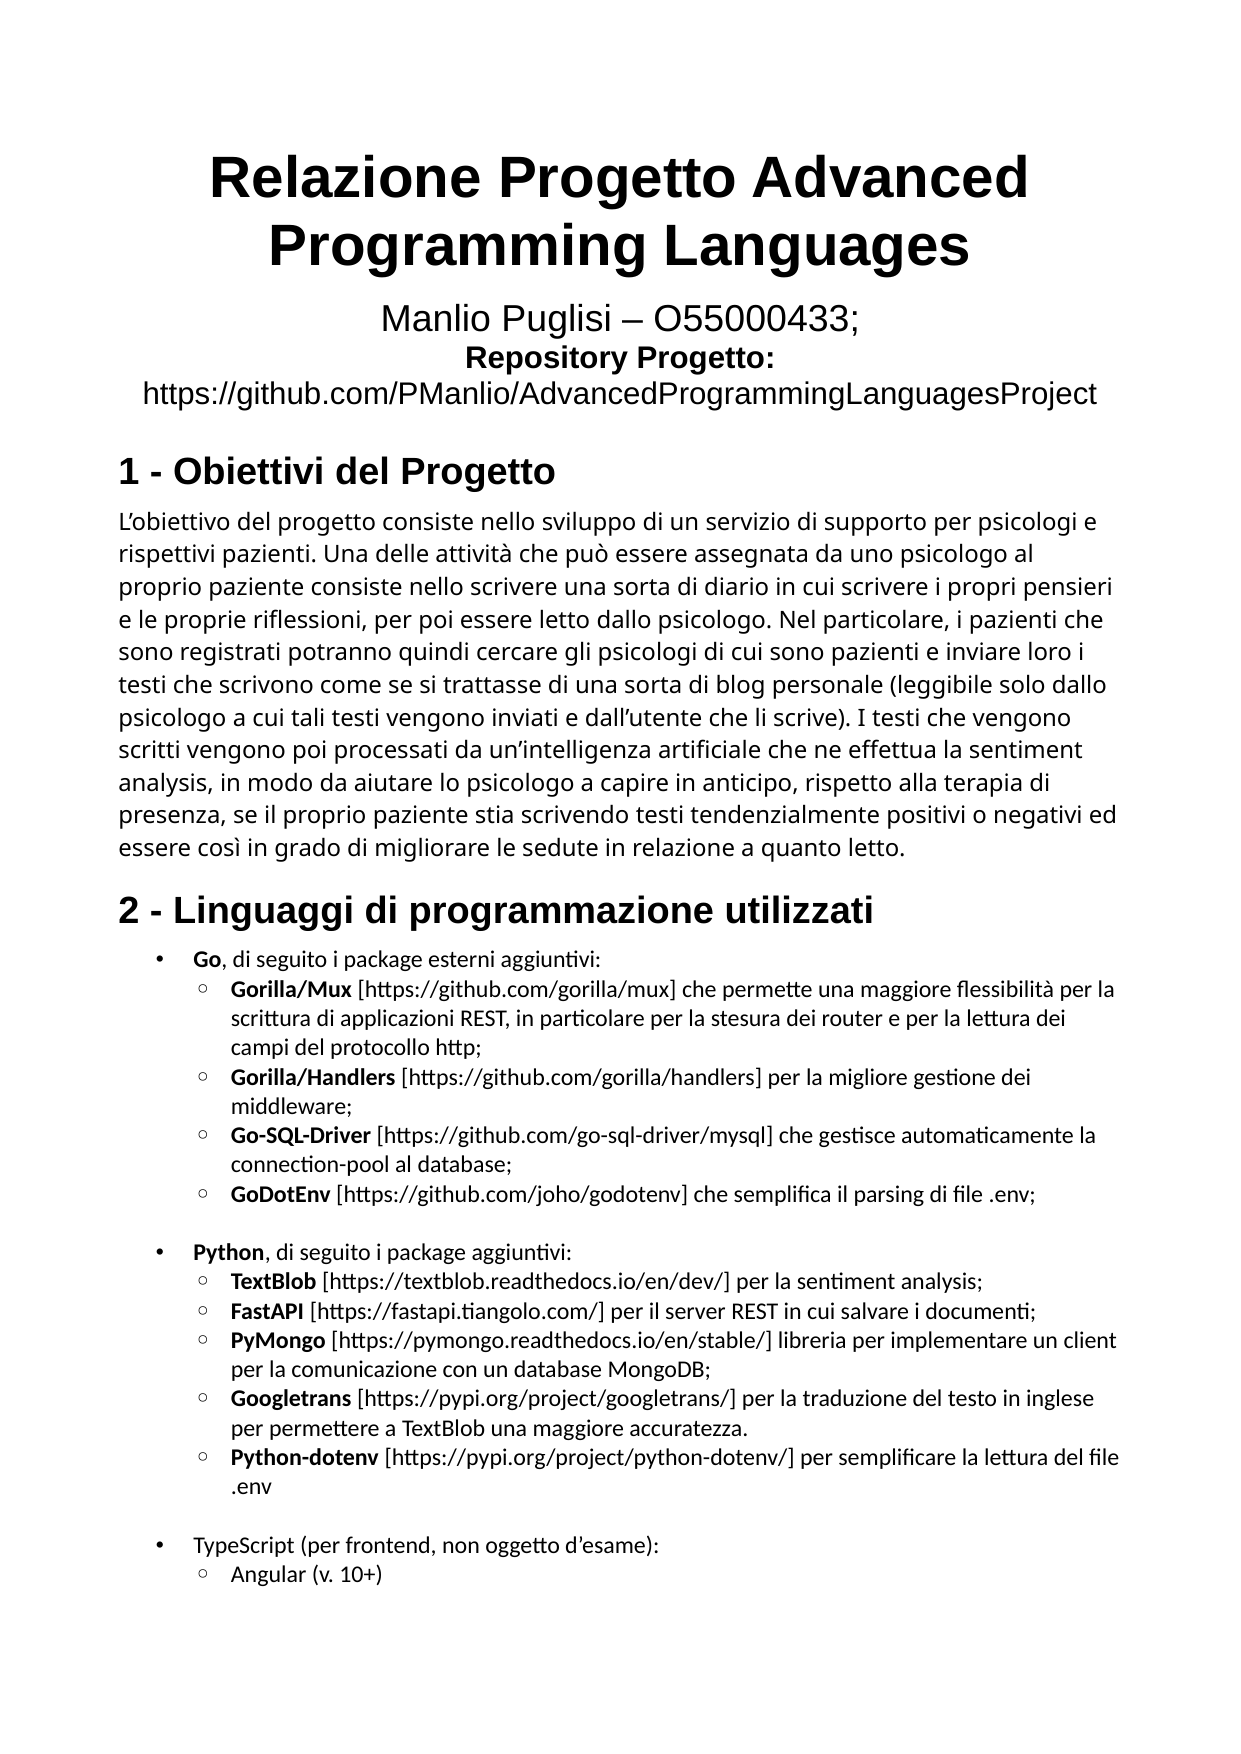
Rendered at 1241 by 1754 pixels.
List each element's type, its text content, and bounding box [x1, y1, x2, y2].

subtitle 1 - Obiettivi del Progetto [118, 448, 1122, 492]
subtitle Manlio Puglisi – O55000433; Repository Progetto: https://github.com/PManlio/AdvancedProgrammingLanguagesProject [118, 296, 1122, 411]
subtitle 2 - Linguaggi di programmazione utilizzati [118, 888, 1122, 932]
list Python, di seguito i package aggiuntivi: [156, 1237, 1122, 1266]
list Googletrans [https://pypi.org/project/googletrans/] per la traduzione del testo in inglese per permettere a TextBlob una maggiore accuratezza. [193, 1383, 1122, 1442]
list FastAPI [https://fastapi.tiangolo.com/] per il server REST in cui salvare i documenti; [193, 1296, 1122, 1325]
list Gorilla/Handlers [https://github.com/gorilla/handlers] per la migliore gestione dei middleware; [193, 1062, 1122, 1120]
list PyMongo [https://pymongo.readthedocs.io/en/stable/] libreria per implementare un client per la comunicazione con un database MongoDB; [193, 1325, 1122, 1383]
list Python-dotenv [https://pypi.org/project/python-dotenv/] per semplificare la lettura del file .env [193, 1442, 1122, 1501]
list GoDotEnv [https://github.com/joho/godotenv] che semplifica il parsing di file .env; [193, 1179, 1122, 1208]
title Relazione Progetto Advanced Programming Languages [118, 143, 1122, 277]
list TextBlob [https://textblob.readthedocs.io/en/dev/] per la sentiment analysis; [193, 1266, 1122, 1296]
list Go-SQL-Driver [https://github.com/go-sql-driver/mysql] che gestisce automaticamente la connection-pool al database; [193, 1120, 1122, 1179]
list Gorilla/Mux [https://github.com/gorilla/mux] che permette una maggiore flessibilità per la scrittura di applicazioni REST, in particolare per la stesura dei router e per la lettura dei campi del protocollo http; [193, 974, 1122, 1062]
list TypeScript (per frontend, non oggetto d’esame): [156, 1530, 1122, 1559]
list Angular (v. 10+) [193, 1559, 1122, 1588]
text L’obiettivo del progetto consiste nello sviluppo di un servizio di supporto per psicologi e rispettivi pazienti. Una delle attività che può essere assegnata da uno psicologo al proprio paziente consiste nello scrivere una sorta di diario in cui scrivere i propri pensieri e le proprie riflessioni, per poi essere letto dallo psicologo. Nel particolare, i pazienti che sono registrati potranno quindi cercare gli psicologi di cui sono pazienti e inviare loro i testi che scrivono come se si trattasse di una sorta di blog personale (leggibile solo dallo psicologo a cui tali testi vengono inviati e dall’utente che li scrive). I testi che vengono scritti vengono poi processati da un’intelligenza artificiale che ne effettua la sentiment analysis, in modo da aiutare lo psicologo a capire in anticipo, rispetto alla terapia di presenza, se il proprio paziente stia scrivendo testi tendenzialmente positivi o negativi ed essere così in grado di migliorare le sedute in relazione a quanto letto. [118, 505, 1122, 863]
list Go, di seguito i package esterni aggiuntivi: [156, 944, 1122, 974]
